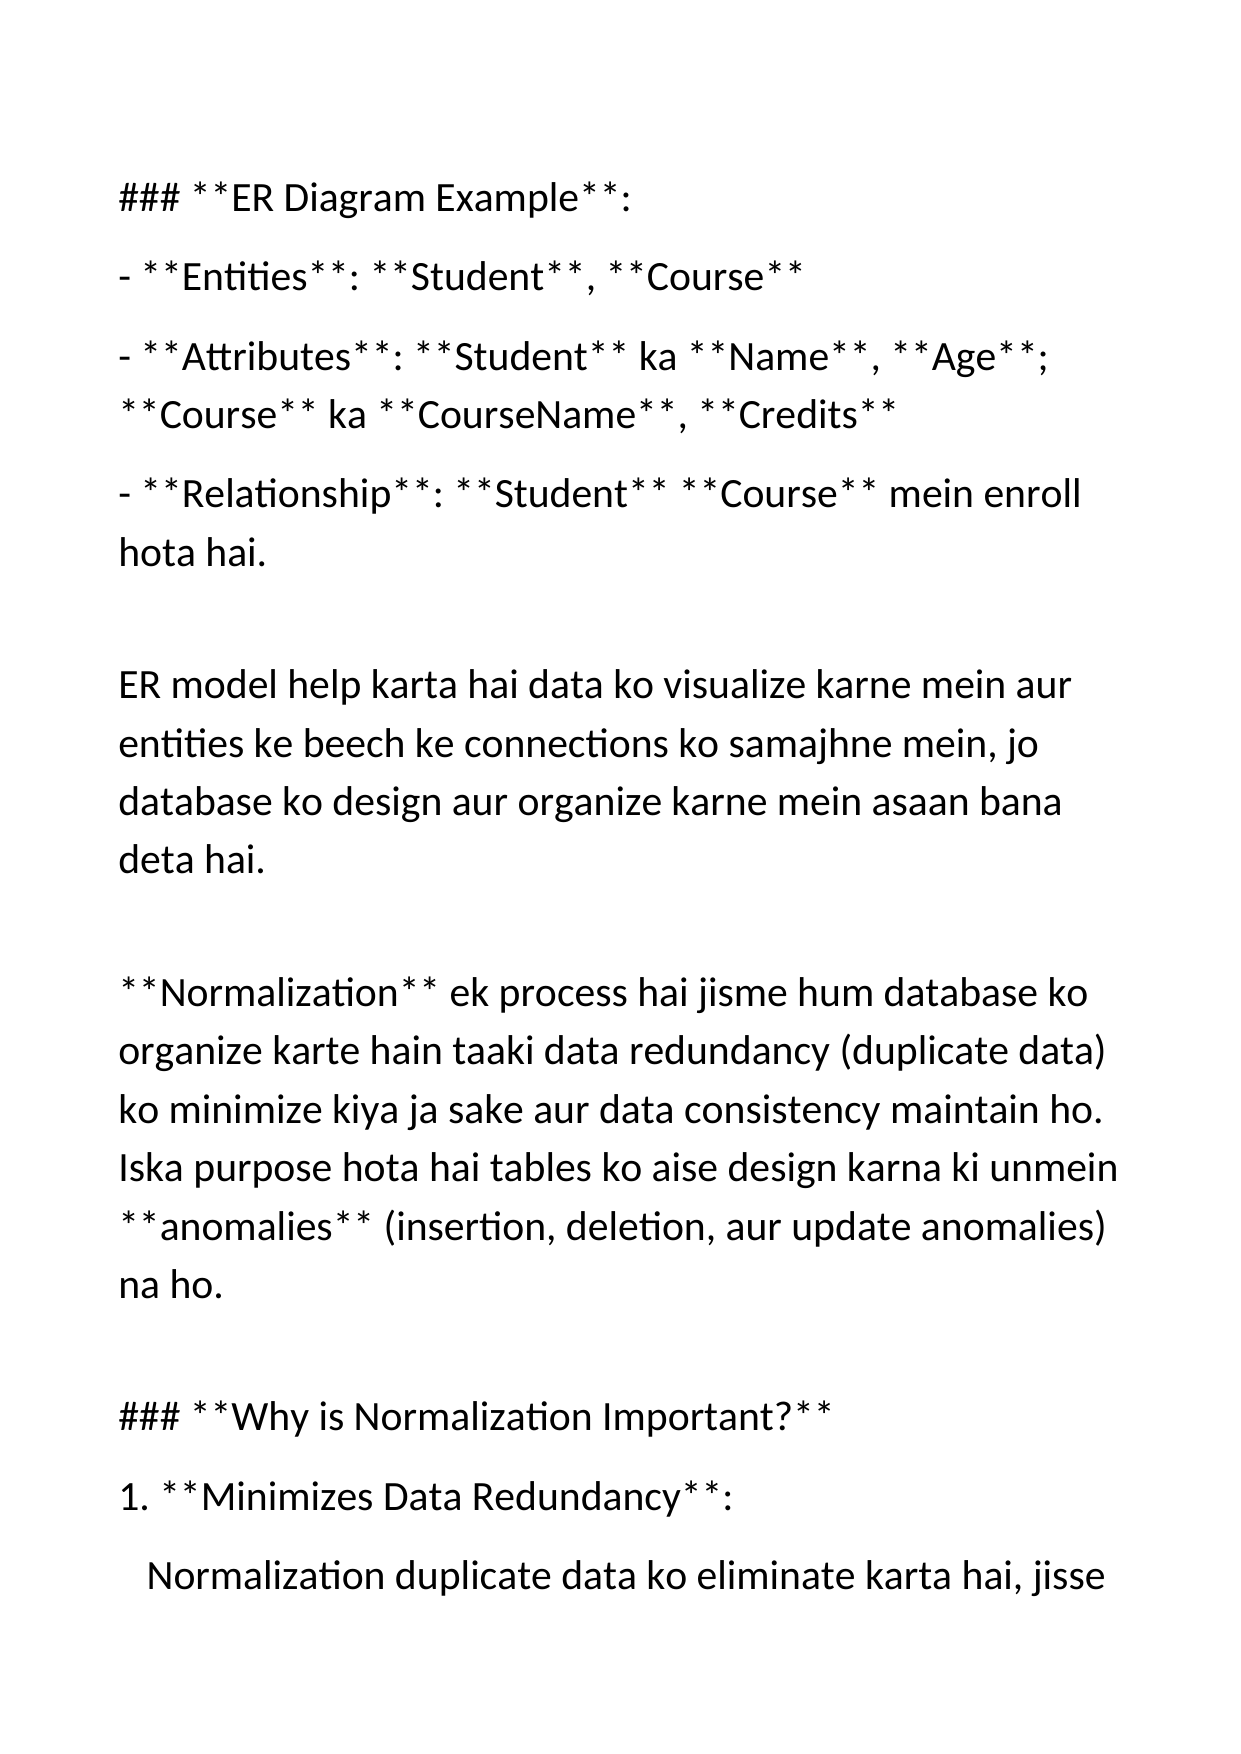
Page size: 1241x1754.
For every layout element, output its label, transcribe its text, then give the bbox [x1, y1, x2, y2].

text Normalization duplicate data ko eliminate karta hai, jisse [118, 1549, 1122, 1599]
text - **Entities**: **Student**, **Course** [118, 250, 1122, 301]
text **Normalization** ek process hai jisme hum database ko organize karte hain taaki data redundancy (duplicate data) ko minimize kiya ja sake aur data consistency maintain ho. Iska purpose hota hai tables ko aise design karna ki unmein **anomalies** (insertion, deletion, aur update anomalies) na ho. [118, 966, 1122, 1309]
text ### **Why is Normalization Important?** [118, 1390, 1122, 1441]
text - **Relationship**: **Student** **Course** mein enroll hota hai. [118, 467, 1122, 577]
text ### **ER Diagram Example**: [118, 171, 1122, 222]
text ER model help karta hai data ko visualize karne mein aur entities ke beech ke connections ko samajhne mein, jo database ko design aur organize karne mein asaan bana deta hai. [118, 658, 1122, 884]
text 1. **Minimizes Data Redundancy**: [118, 1469, 1122, 1520]
text - **Attributes**: **Student** ka **Name**, **Age**; **Course** ka **CourseName**, **Credits** [118, 330, 1122, 439]
